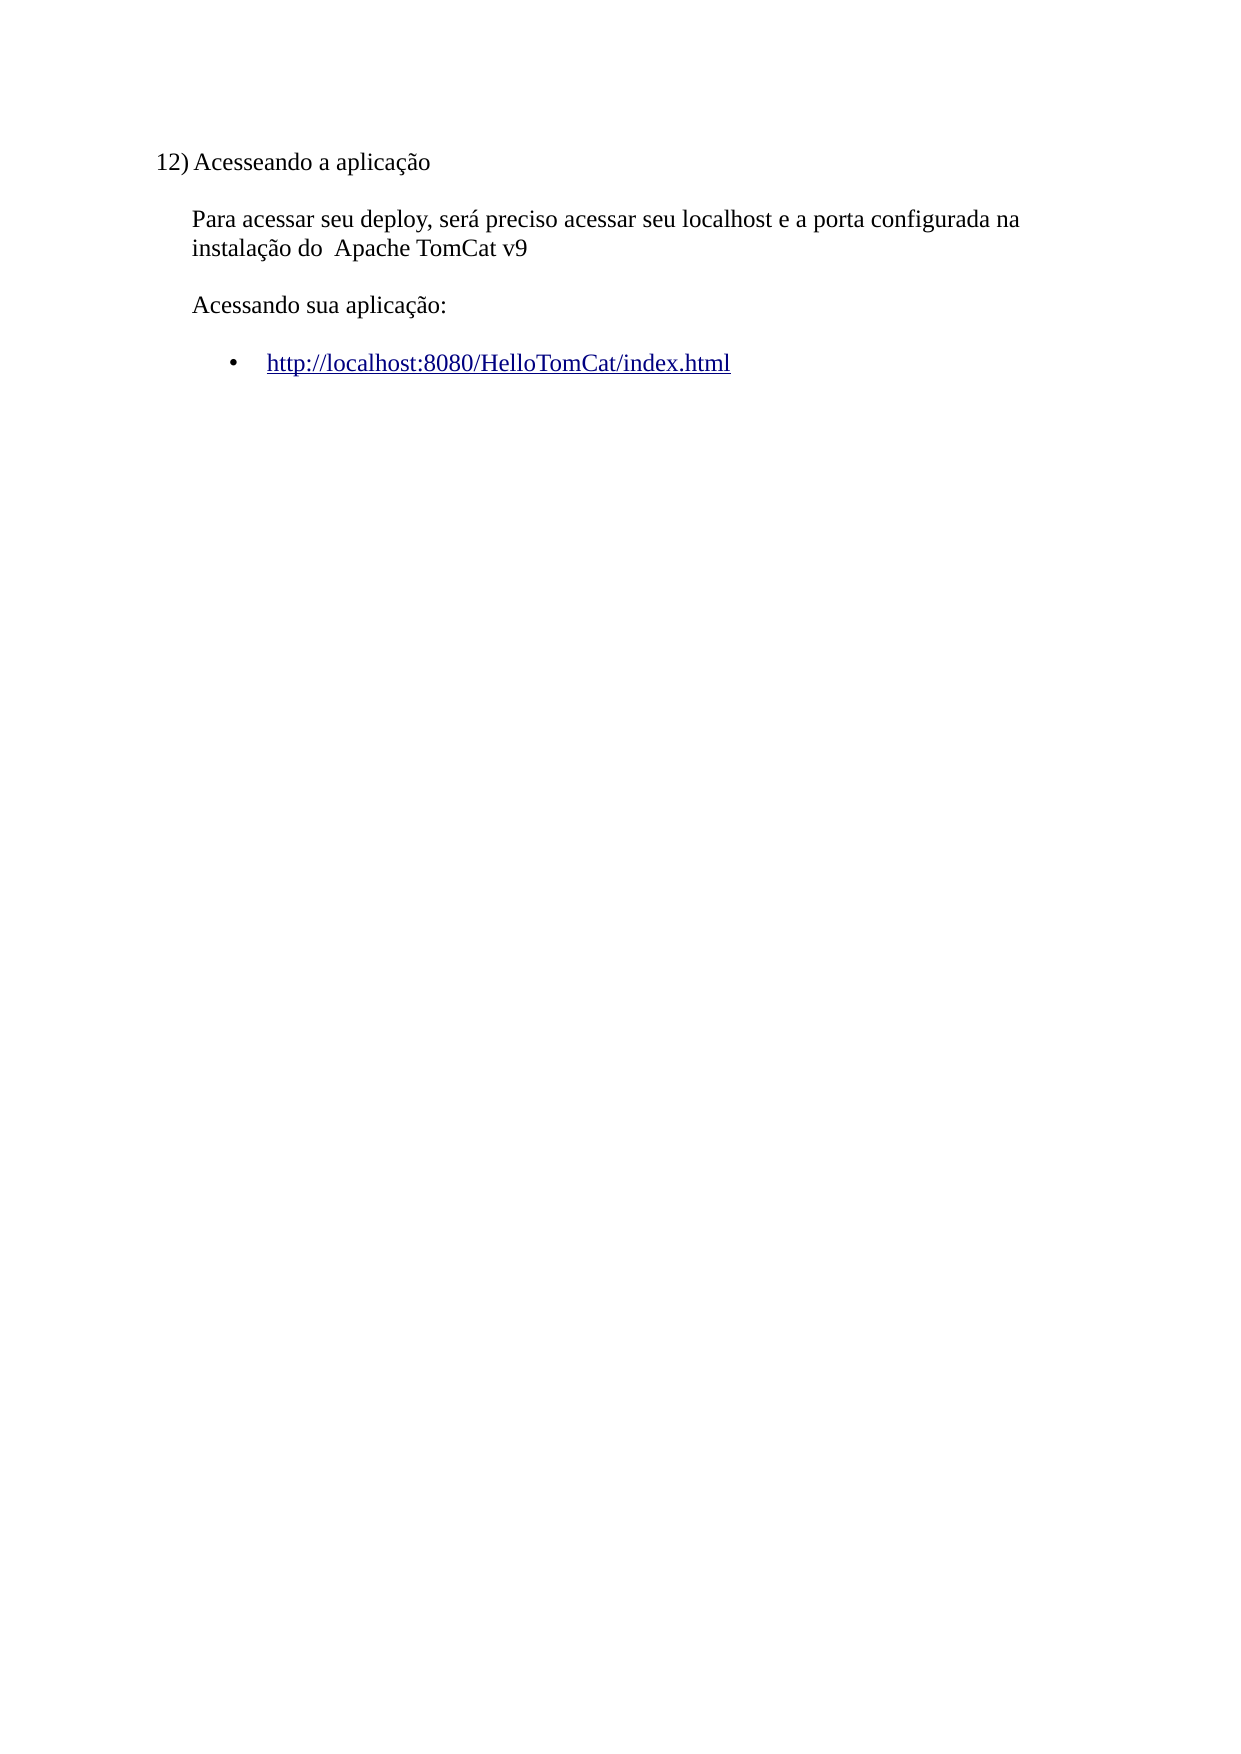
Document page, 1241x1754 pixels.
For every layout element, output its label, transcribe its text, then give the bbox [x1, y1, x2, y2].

text Para acessar seu deploy, será preciso acessar seu localhost e a porta configurada na instalação do Apache TomCat v9 [118, 204, 1122, 262]
list Acesseando a aplicação [156, 147, 1122, 176]
text Acessando sua aplicação: [118, 291, 1122, 319]
list http://localhost:8080/HelloTomCat/index.html [229, 348, 1122, 377]
